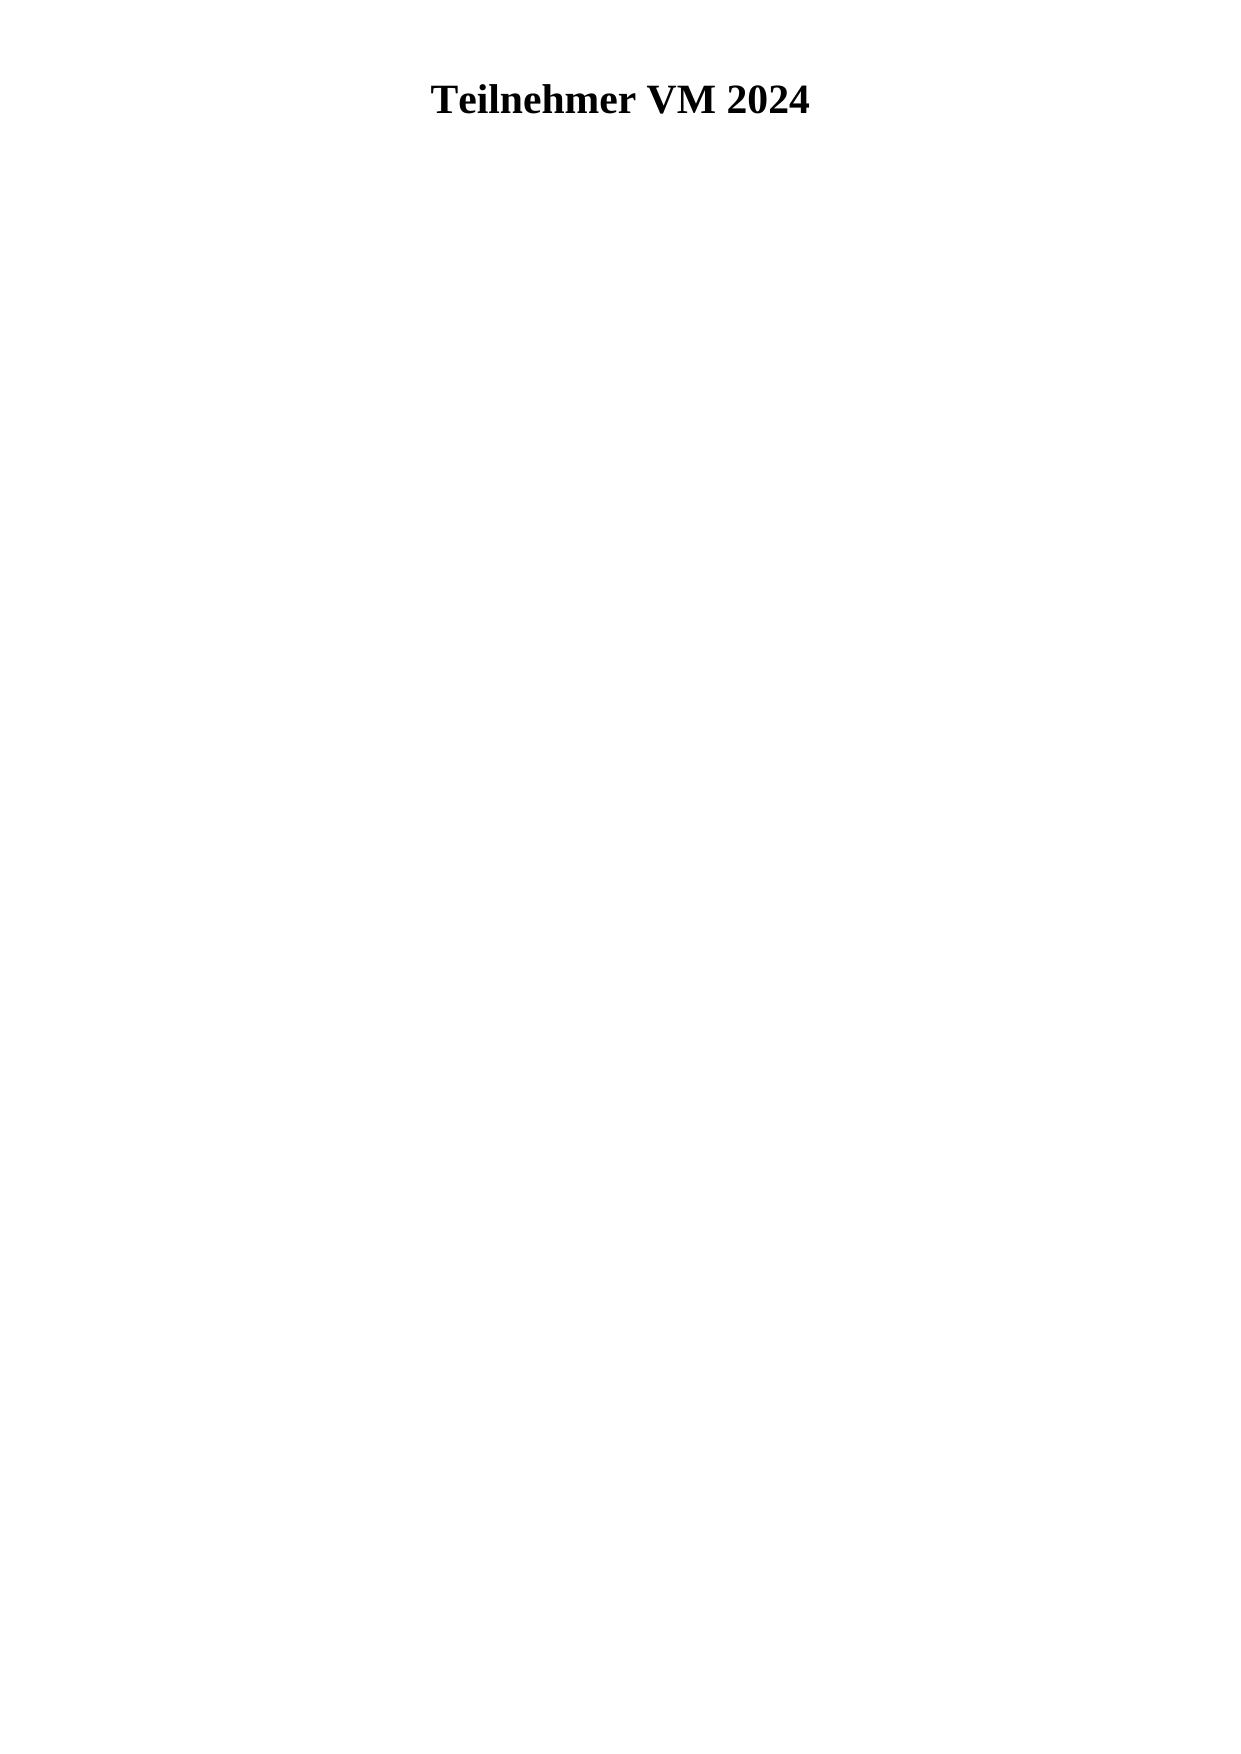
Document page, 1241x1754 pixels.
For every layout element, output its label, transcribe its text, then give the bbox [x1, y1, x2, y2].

subtitle Teilnehmer VM 2024 [75, 75, 1165, 123]
